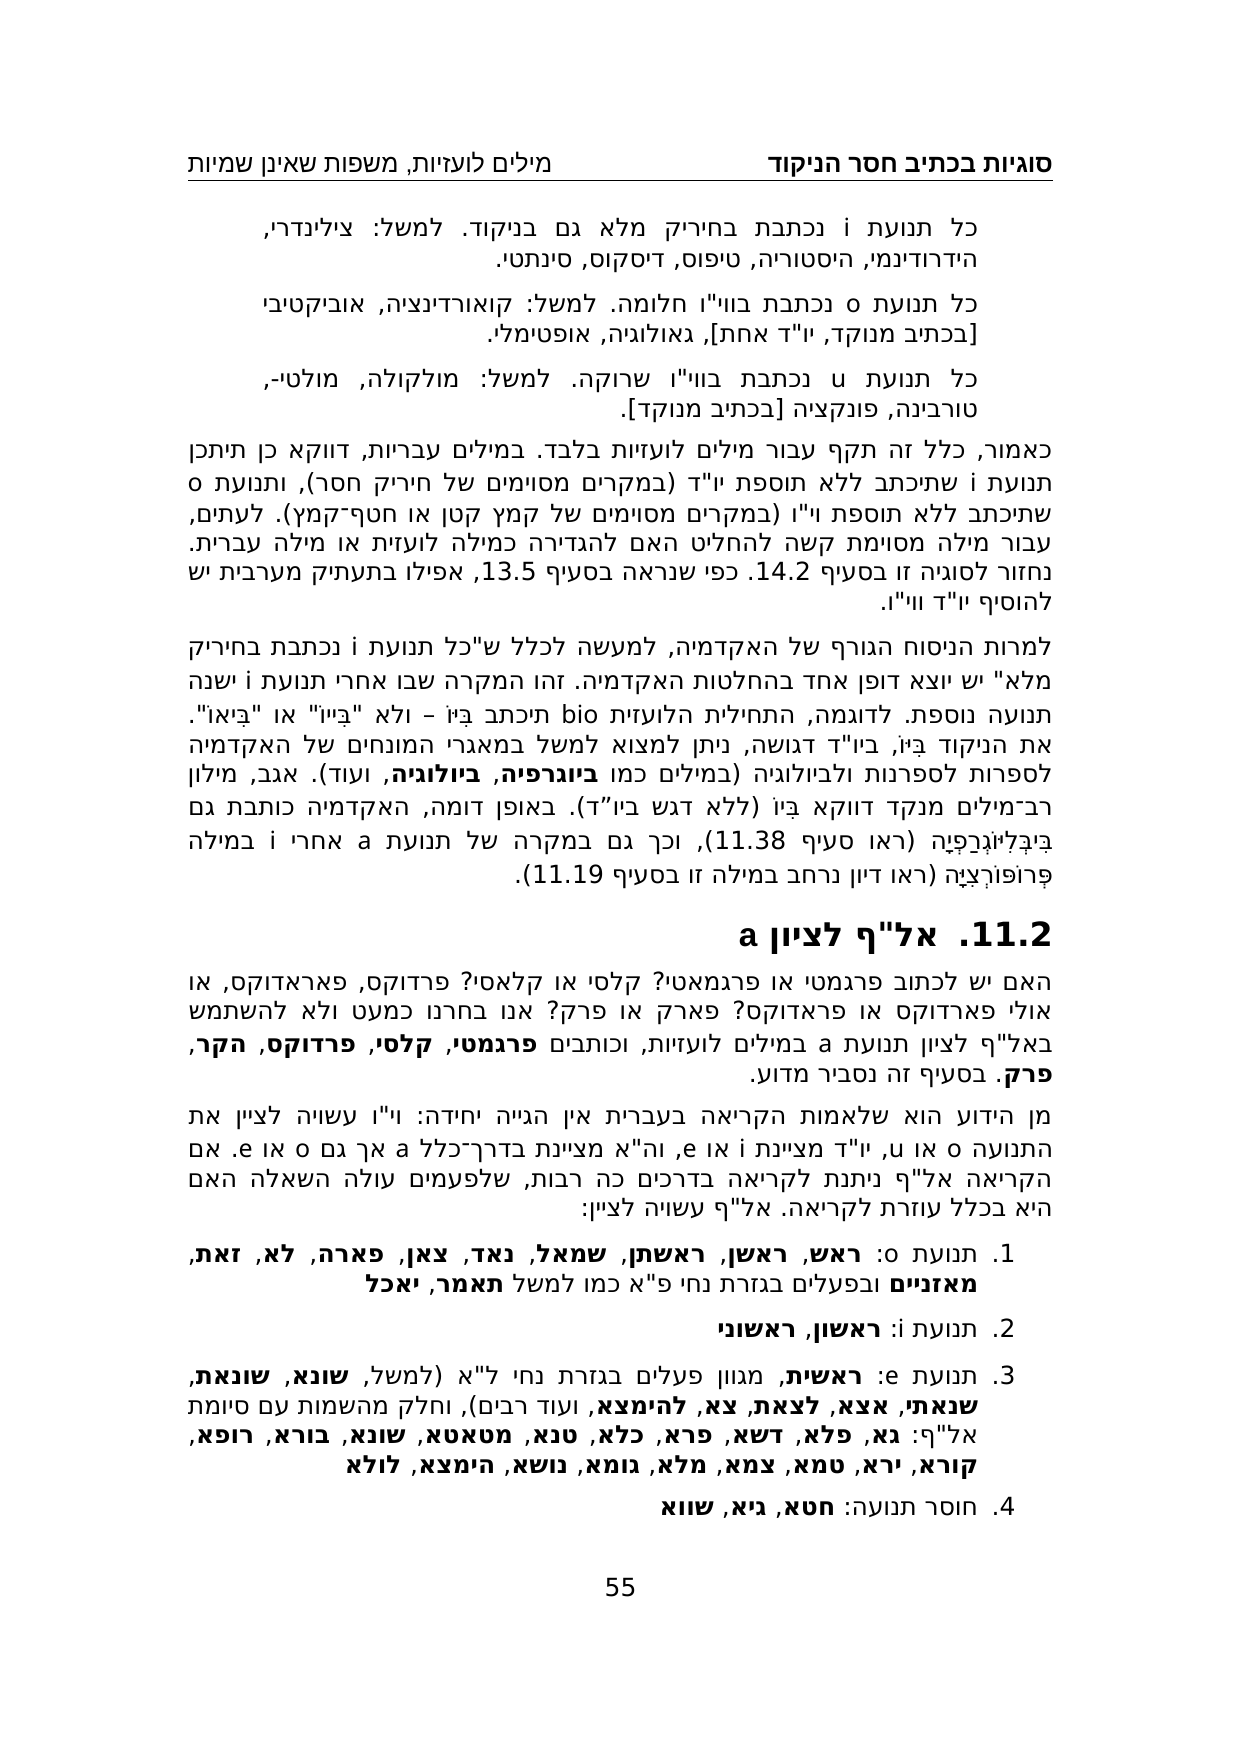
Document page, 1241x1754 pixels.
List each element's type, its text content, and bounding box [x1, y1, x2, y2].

list חוסר תנועה: חטא, גיא, שווא [187, 1492, 1016, 1521]
text האם יש לכתוב פרגמטי או פרגמאטי? קלסי או קלאסי? פרדוקס, פאראדוקס, או אולי פארדוקס או פראדוקס? פארק או פרק? אנו בחרנו כמעט ולא להשתמש באל"ף לציון תנועת a במילים לועזיות, וכותבים פרגמטי, קלסי, פרדוקס, הקר, פרק. בסעיף זה נסביר מדוע. [187, 967, 1053, 1088]
text למרות הניסוח הגורף של האקדמיה, למעשה לכלל ש"כל תנועת i נכתבת בחיריק מלא" יש יוצא דופן אחד בהחלטות האקדמיה. זהו המקרה שבו אחרי תנועת i ישנה תנועה נוספת. לדוגמה, התחילית הלועזית bio תיכתב בִּיּוֹ – ולא "בִּייוֹ" או "בִּיאוֹ". את הניקוד בִּיּוֹ, ביו"ד דגושה, ניתן למצוא למשל במאגרי המונחים של האקדמיה לספרות לספרנות ולביולוגיה (במילים כמו ביוגרפיה, ביולוגיה, ועוד). אגב, מילון רב־מילים מנקד דווקא בִּיוֹ (ללא דגש ביו”ד). באופן דומה, האקדמיה כותבת גם בִּיבְּלִיּוֹגְרַפְיָה (ראו סעיף 11.38), וכך גם במקרה של תנועת a אחרי i במילה פְּרוֹפּוֹרְצִיָּה (ראו דיון נרחב במילה זו בסעיף 11.19). [187, 628, 1053, 891]
text כל תנועת u נכתבת בווי"ו שרוקה. למשל: מולקולה, מולטי-, טורבינה, פונקציה [בכתיב מנוקד]. [262, 360, 978, 424]
list תנועת o: ראש, ראשן, ראשתן, שמאל, נאד, צאן, פארה, לא, זאת, מאזניים ובפעלים בגזרת נחי פ"א כמו למשל תאמר, יאכל [187, 1235, 1016, 1298]
text מן הידוע הוא שלאמות הקריאה בעברית אין הגייה יחידה: וי"ו עשויה לציין את התנועה o או u, יו"ד מציינת i או e, וה"א מציינת בדרך־כלל a אך גם o או e. אם הקריאה אל"ף ניתנת לקריאה בדרכים כה רבות, שלפעמים עולה השאלה האם היא בכלל עוזרת לקריאה. אל"ף עשויה לציין: [187, 1101, 1053, 1223]
text כאמור, כלל זה תקף עבור מילים לועזיות בלבד. במילים עבריות, דווקא כן תיתכן תנועת i שתיכתב ללא תוספת יו"ד (במקרים מסוימים של חיריק חסר), ותנועת o שתיכתב ללא תוספת וי"ו (במקרים מסוימים של קמץ קטן או חטף־קמץ). לעתים, עבור מילה מסוימת קשה להחליט האם להגדירה כמילה לועזית או מילה עברית. נחזור לסוגיה זו בסעיף 14.2. כפי שנראה בסעיף 13.5, אפילו בתעתיק מערבית יש להוסיף יו"ד ווי"ו. [187, 436, 1053, 616]
text כל תנועת i נכתבת בחיריק מלא גם בניקוד. למשל: צילינדרי, הידרודינמי, היסטוריה, טיפוס, דיסקוס, סינתטי. [262, 210, 978, 273]
subtitle אל"ף לציון a [187, 916, 1053, 954]
text כל תנועת o נכתבת בווי"ו חלומה. למשל: קואורדינציה, אוביקטיבי [בכתיב מנוקד, יו"ד אחת], גאולוגיה, אופטימלי. [262, 285, 978, 348]
list תנועת e: ראשית, מגוון פעלים בגזרת נחי ל"א (למשל, שונא, שונאת, שנאתי, אצא, לצאת, צא, להימצא, ועוד רבים), וחלק מהשמות עם סיומת אל"ף: גא, פלא, דשא, פרא, כלא, טנא, מטאטא, שונא, בורא, רופא, קורא, ירא, טמא, צמא, מלא, גומא, נושא, הימצא, לולא [187, 1357, 1016, 1479]
list תנועת i: ראשון, ראשוני [187, 1311, 1016, 1345]
